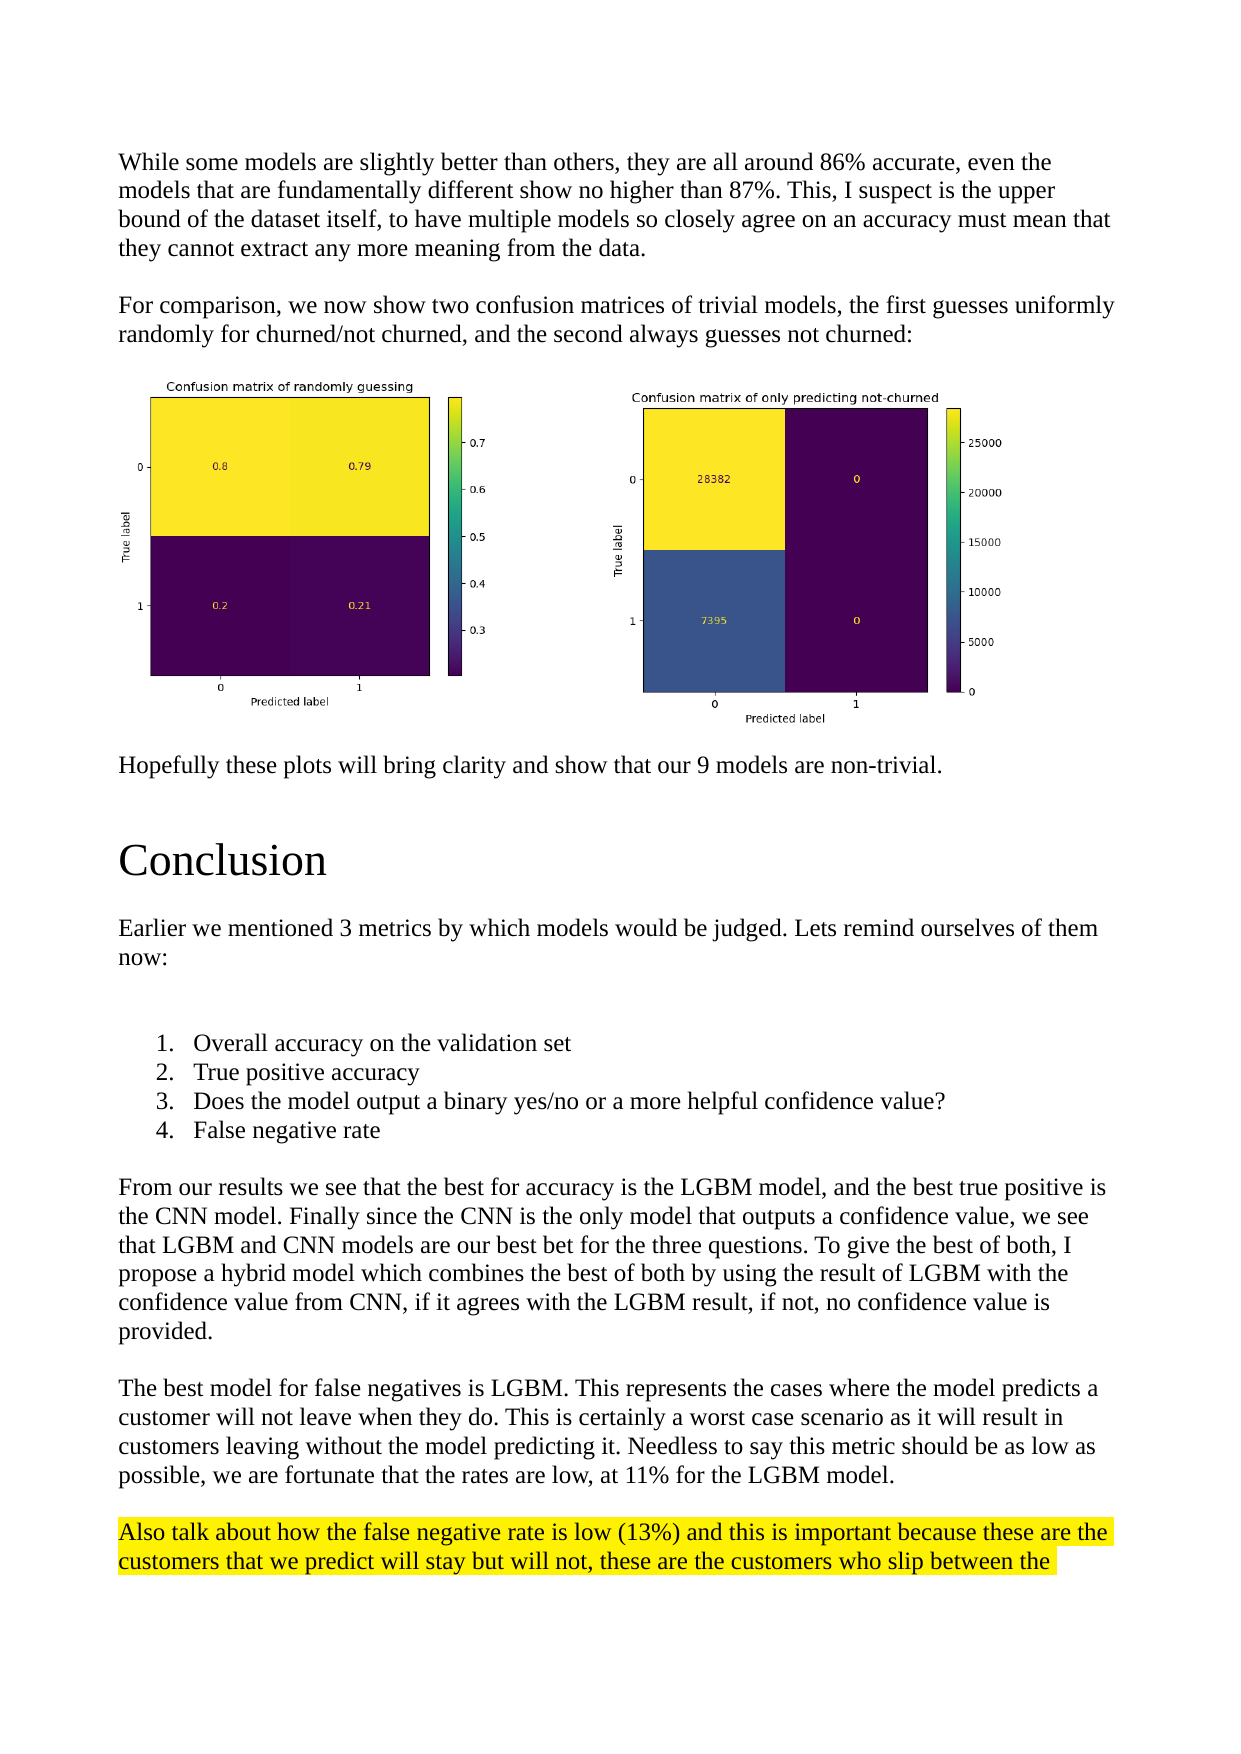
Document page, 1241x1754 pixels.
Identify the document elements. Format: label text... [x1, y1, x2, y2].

list Does the model output a binary yes/no or a more helpful confidence value? [156, 1086, 1122, 1115]
text Earlier we mentioned 3 metrics by which models would be judged. Lets remind ourselves of them now: [118, 913, 1122, 971]
text Hopefully these plots will bring clarity and show that our 9 models are non-trivial. [118, 751, 1122, 779]
list True positive accuracy [156, 1057, 1122, 1086]
text From our results we see that the best for accuracy is the LGBM model, and the best true positive is the CNN model. Finally since the CNN is the only model that outputs a confidence value, we see that LGBM and CNN models are our best bet for the three questions. To give the best of both, I propose a hybrid model which combines the best of both by using the result of LGBM with the confidence value from CNN, if it agrees with the LGBM result, if not, no confidence value is provided. [118, 1172, 1122, 1345]
text The best model for false negatives is LGBM. This represents the cases where the model predicts a customer will not leave when they do. This is certainly a worst case scenario as it will result in customers leaving without the model predicting it. Needless to say this metric should be as low as possible, we are fortunate that the rates are low, at 11% for the LGBM model. [118, 1373, 1122, 1488]
picture [606, 385, 1009, 732]
text For comparison, we now show two confusion matrices of trivial models, the first guesses uniformly randomly for churned/not churned, and the second always guesses not churned: [118, 291, 1122, 348]
list False negative rate [156, 1115, 1122, 1143]
text Conclusion [118, 832, 1122, 885]
text Also talk about how the false negative rate is low (13%) and this is important because these are the customers that we predict will stay but will not, these are the customers who slip between the [118, 1517, 1122, 1575]
list Overall accuracy on the validation set [156, 1028, 1122, 1057]
picture [115, 374, 492, 715]
text While some models are slightly better than others, they are all around 86% accurate, even the models that are fundamentally different show no higher than 87%. This, I suspect is the upper bound of the dataset itself, to have multiple models so closely agree on an accuracy must mean that they cannot extract any more meaning from the data. [118, 147, 1122, 262]
